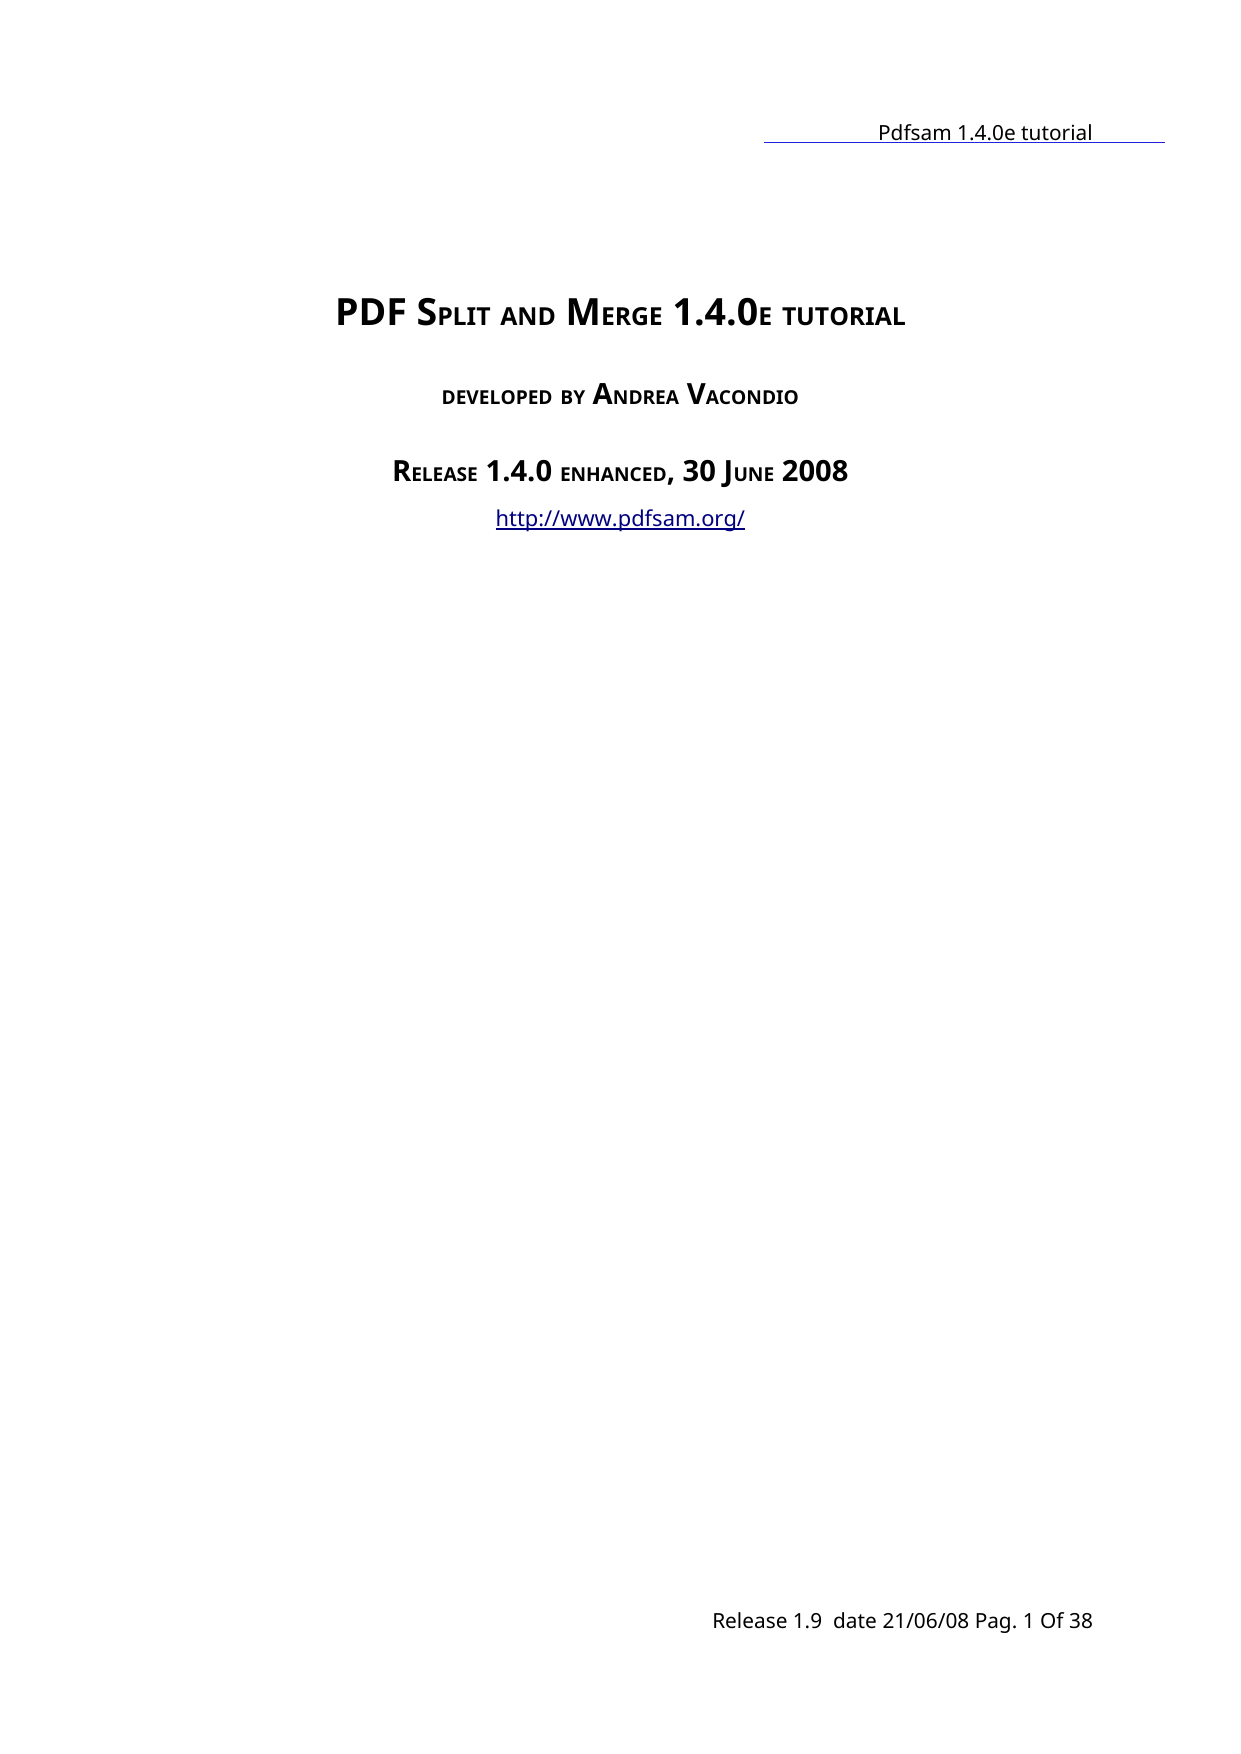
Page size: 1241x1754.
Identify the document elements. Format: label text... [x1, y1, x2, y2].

text developed by Andrea Vacondio [148, 373, 1093, 413]
text http://www.pdfsam.org/ [148, 503, 1093, 533]
text PDF Split and Merge 1.4.0e tutorial [148, 285, 1093, 336]
text Release 1.4.0 enhanced, 30 June 2008 [148, 451, 1093, 490]
